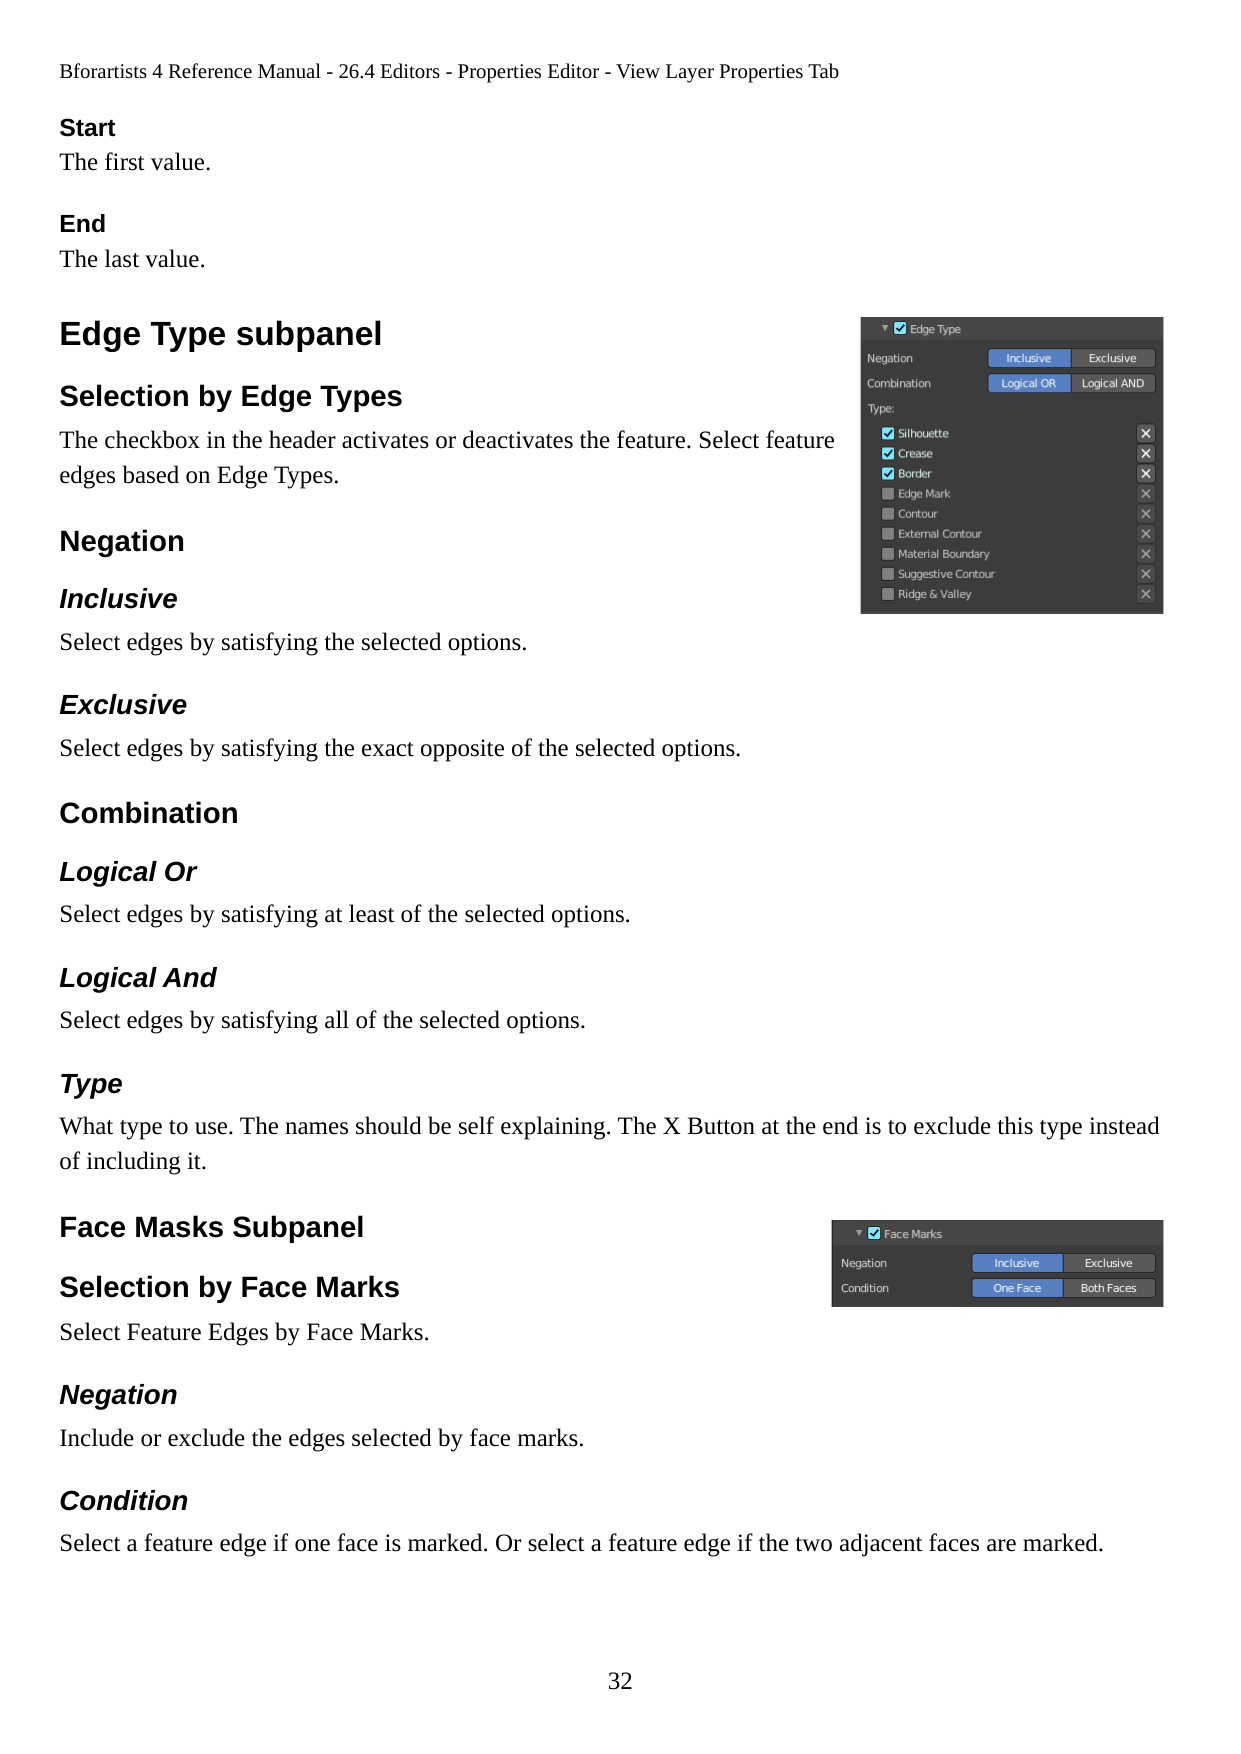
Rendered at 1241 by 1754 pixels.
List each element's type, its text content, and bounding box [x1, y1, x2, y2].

subtitle Logical Or [59, 855, 1181, 887]
subtitle Face Masks Subpanel [59, 1209, 1181, 1243]
subtitle Edge Type subpanel [59, 314, 1181, 352]
subtitle Combination [59, 796, 1181, 830]
subtitle Negation [59, 1378, 1181, 1410]
text Select Feature Edges by Face Marks. [59, 1317, 1181, 1345]
subtitle End [59, 209, 1181, 237]
subtitle [1164, 1270, 1181, 1304]
text Select edges by satisfying the selected options. [59, 627, 1181, 656]
text What type to use. The names should be self explaining. The X Button at the end is to exclude this type instead of including it. [59, 1111, 1181, 1175]
text Select edges by satisfying all of the selected options. [59, 1006, 1181, 1034]
subtitle Start [59, 113, 1181, 141]
text The first value. [59, 147, 1181, 176]
subtitle Selection by Face Marks [59, 1270, 831, 1304]
subtitle Type [59, 1067, 1181, 1099]
text The checkbox in the header activates or deactivates the feature. Select feature edges based on Edge Types. [59, 426, 860, 489]
subtitle Logical And [59, 961, 1181, 993]
subtitle Inclusive [59, 582, 860, 614]
subtitle [1164, 524, 1181, 557]
text Select edges by satisfying at least of the selected options. [59, 899, 1181, 928]
subtitle [1164, 379, 1181, 413]
text The last value. [59, 244, 1181, 272]
text Include or exclude the edges selected by face marks. [59, 1423, 1181, 1451]
subtitle Selection by Edge Types [59, 379, 860, 413]
subtitle Negation [59, 524, 860, 557]
subtitle Condition [59, 1484, 1181, 1516]
subtitle Exclusive [59, 688, 1181, 720]
picture [831, 1220, 1164, 1307]
text Select edges by satisfying the exact opposite of the selected options. [59, 733, 1181, 762]
text Select a feature edge if one face is marked. Or select a feature edge if the two adjacent faces are marked. [59, 1528, 1181, 1557]
picture [860, 317, 1164, 614]
subtitle [1164, 582, 1181, 614]
